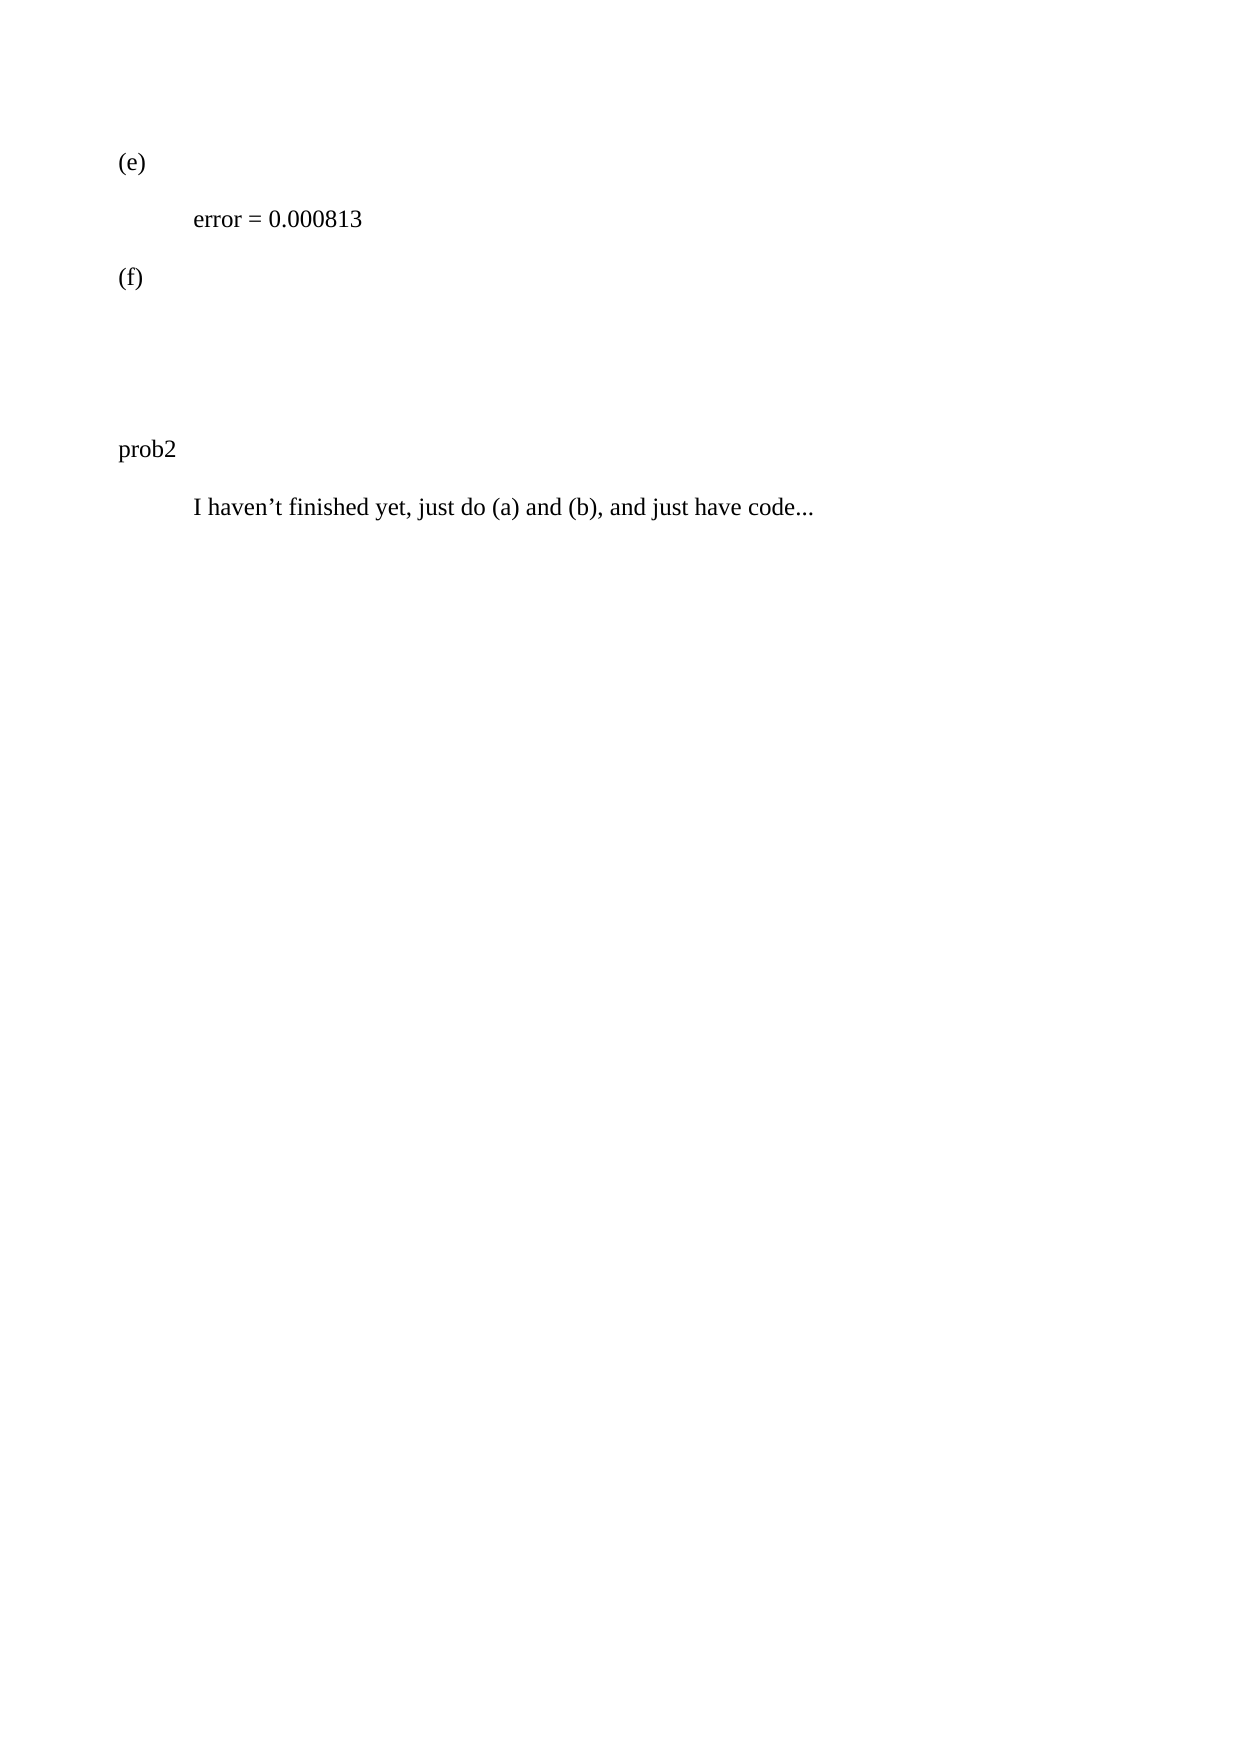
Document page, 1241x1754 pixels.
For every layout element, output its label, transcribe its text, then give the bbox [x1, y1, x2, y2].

text error = 0.000813 [118, 204, 1122, 233]
text I haven’t finished yet, just do (a) and (b), and just have code... [118, 492, 1122, 521]
text (f) [118, 262, 1122, 291]
text (e) [118, 147, 1122, 176]
text prob2 [118, 434, 1122, 463]
